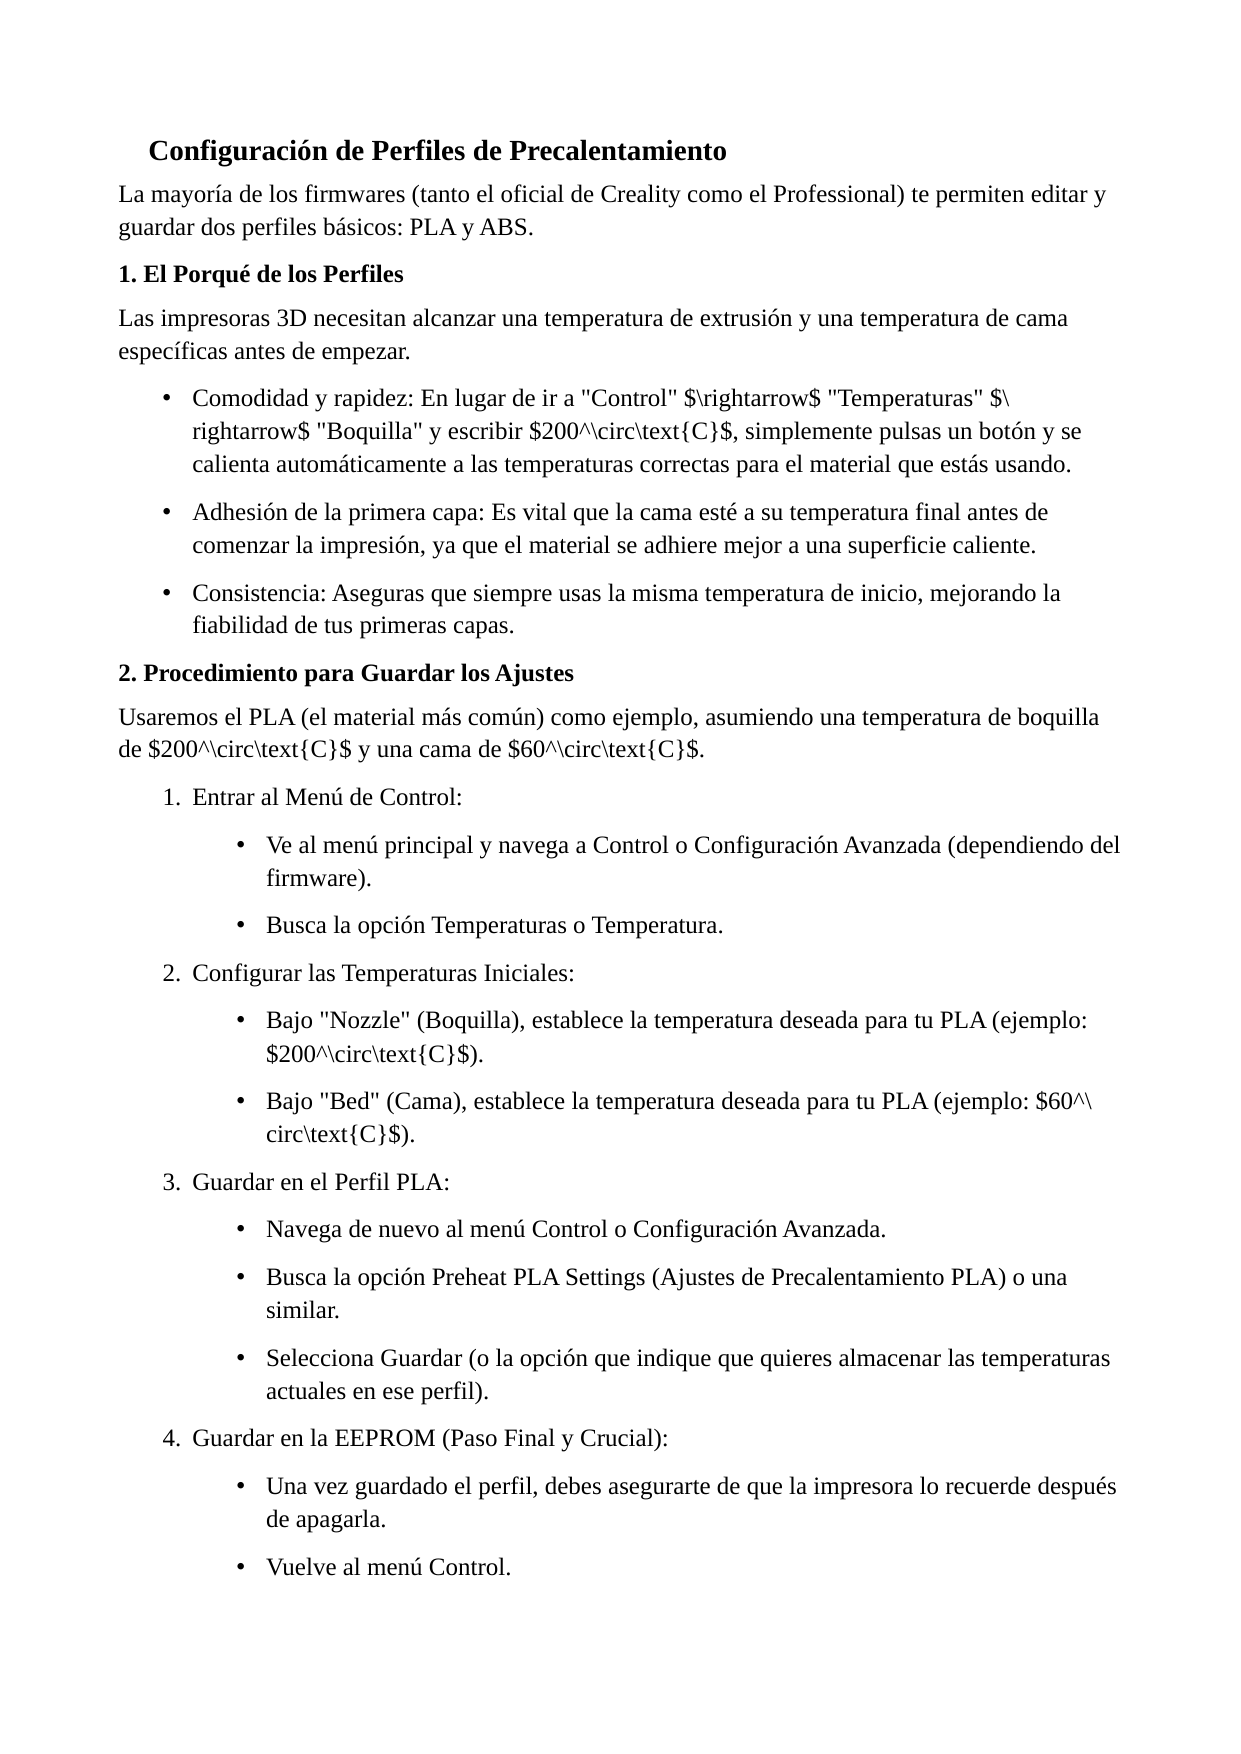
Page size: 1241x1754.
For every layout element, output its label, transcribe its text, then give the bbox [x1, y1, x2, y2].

list Guardar en la EEPROM (Paso Final y Crucial): [162, 1423, 1122, 1452]
list Consistencia: Aseguras que siempre usas la misma temperatura de inicio, mejorando la fiabilidad de tus primeras capas. [162, 578, 1122, 639]
text Las impresoras 3D necesitan alcanzar una temperatura de extrusión y una temperatura de cama específicas antes de empezar. [118, 303, 1122, 364]
subtitle 2. Procedimiento para Guardar los Ajustes [118, 658, 1122, 687]
list Vuelve al menú Control. [236, 1552, 1122, 1580]
list Guardar en el Perfil PLA: [162, 1167, 1122, 1196]
list Busca la opción Temperaturas o Temperatura. [236, 910, 1122, 939]
text Usaremos el PLA (el material más común) como ejemplo, asumiendo una temperatura de boquilla de $200^\circ\text{C}$ y una cama de $60^\circ\text{C}$. [118, 702, 1122, 763]
list Bajo "Bed" (Cama), establece la temperatura deseada para tu PLA (ejemplo: $60^\circ\text{C}$). [236, 1086, 1122, 1148]
list Entrar al Menú de Control: [162, 782, 1122, 811]
list Navega de nuevo al menú Control o Configuración Avanzada. [236, 1214, 1122, 1243]
list Bajo "Nozzle" (Boquilla), establece la temperatura deseada para tu PLA (ejemplo: $200^\circ\text{C}$). [236, 1006, 1122, 1067]
list Selecciona Guardar (o la opción que indique que quieres almacenar las temperaturas actuales en ese perfil). [236, 1343, 1122, 1404]
list Adhesión de la primera capa: Es vital que la cama esté a su temperatura final antes de comenzar la impresión, ya que el material se adhiere mejor a una superficie caliente. [162, 497, 1122, 559]
list Busca la opción Preheat PLA Settings (Ajustes de Precalentamiento PLA) o una similar. [236, 1262, 1122, 1324]
subtitle 🔥 Configuración de Perfiles de Precalentamiento [118, 133, 1122, 166]
list Configurar las Temperaturas Iniciales: [162, 958, 1122, 987]
subtitle 1. El Porqué de los Perfiles [118, 259, 1122, 288]
list Una vez guardado el perfil, debes asegurarte de que la impresora lo recuerde después de apagarla. [236, 1471, 1122, 1533]
list Comodidad y rapidez: En lugar de ir a "Control" $\rightarrow$ "Temperaturas" $\rightarrow$ "Boquilla" y escribir $200^\circ\text{C}$, simplemente pulsas un botón y se calienta automáticamente a las temperaturas correctas para el material que estás usando. [162, 383, 1122, 478]
list Ve al menú principal y navega a Control o Configuración Avanzada (dependiendo del firmware). [236, 830, 1122, 892]
text La mayoría de los firmwares (tanto el oficial de Creality como el Professional) te permiten editar y guardar dos perfiles básicos: PLA y ABS. [118, 179, 1122, 241]
